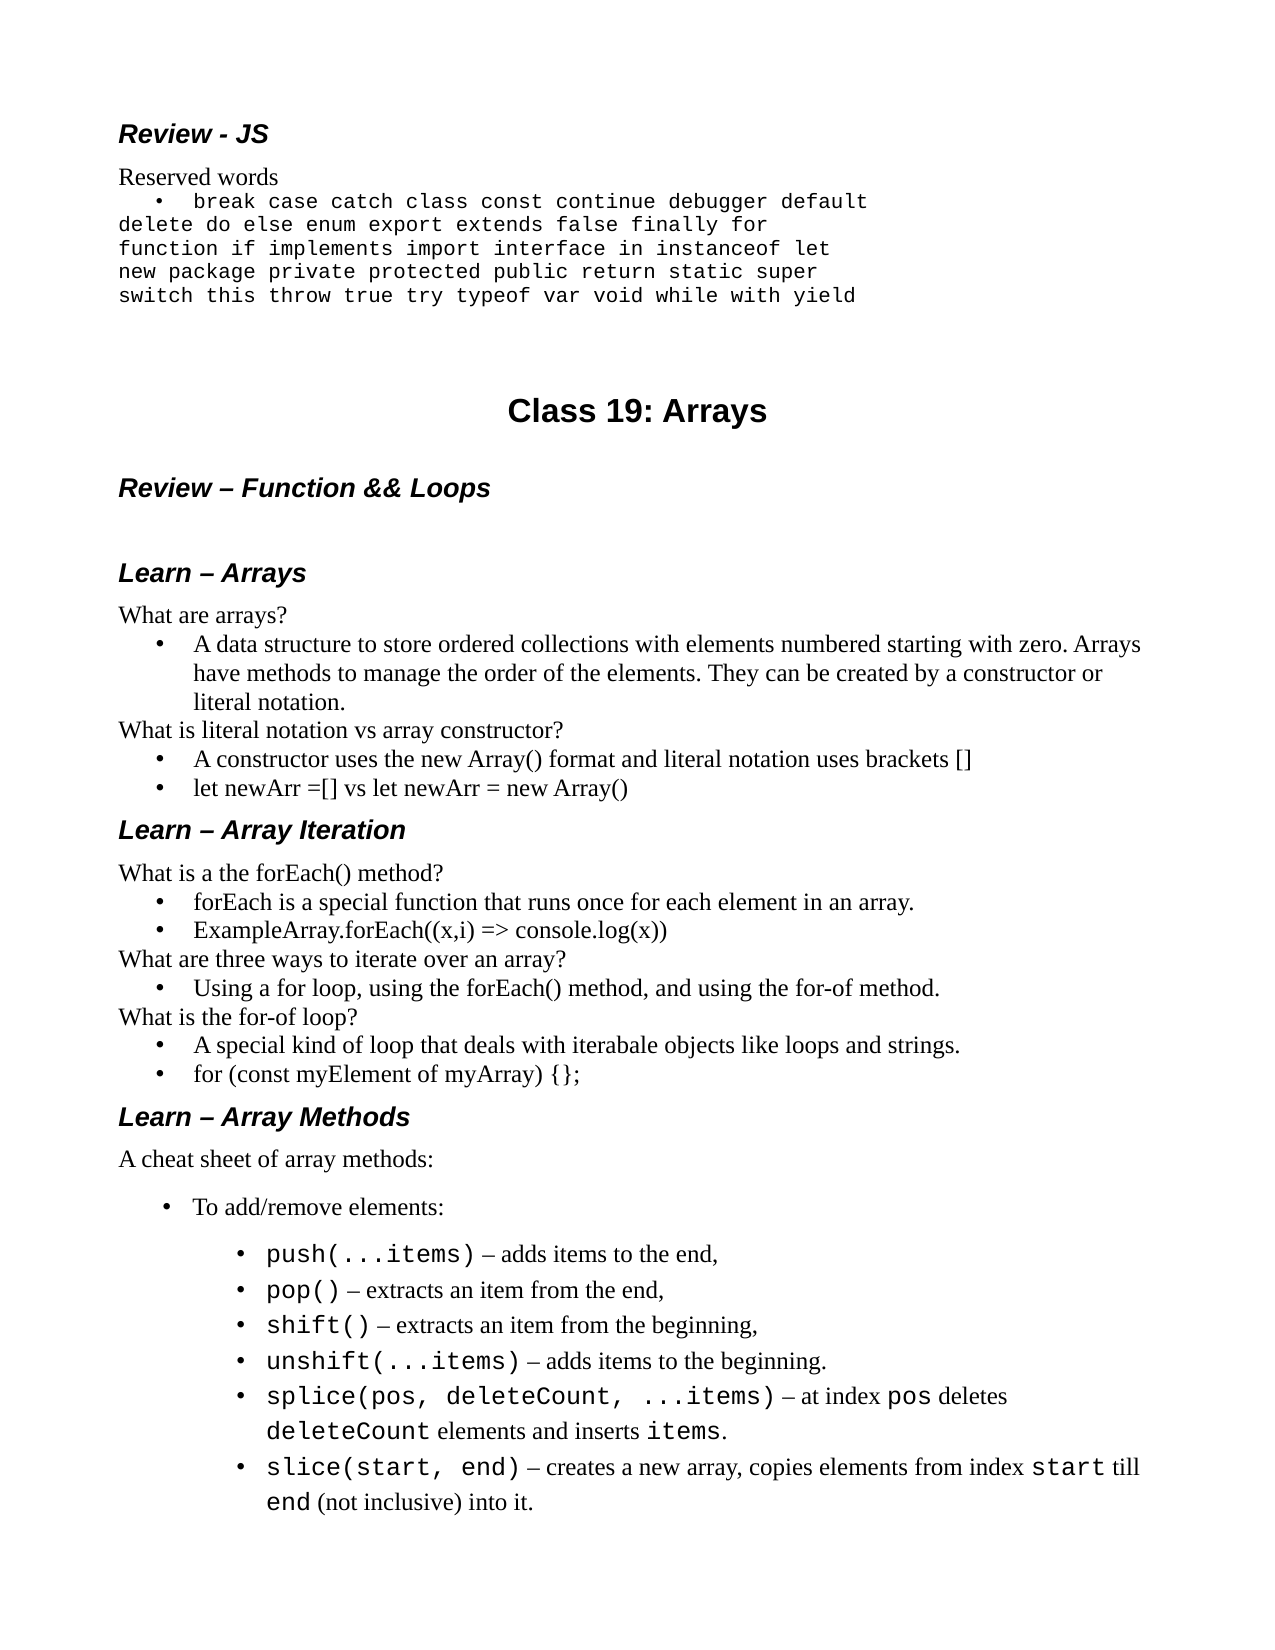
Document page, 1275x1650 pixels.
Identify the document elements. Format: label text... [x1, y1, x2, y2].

text What is a the forEach() method? [118, 858, 1157, 887]
text new package private protected public return static super [118, 262, 1157, 285]
text What are arrays? [118, 601, 1157, 629]
text Reserved words [118, 162, 1157, 191]
text A cheat sheet of array methods: [118, 1144, 1157, 1173]
list push(...items) – adds items to the end, [236, 1239, 1157, 1270]
list ExampleArray.forEach((x,i) => console.log(x)) [156, 916, 1157, 944]
text What are three ways to iterate over an array? [118, 944, 1157, 973]
list A constructor uses the new Array() format and literal notation uses brackets [] [156, 744, 1157, 773]
list A data structure to store ordered collections with elements numbered starting with zero. Arrays have methods to manage the order of the elements. They can be created by a constructor or literal notation. [156, 629, 1157, 716]
text delete do else enum export extends false finally for [118, 214, 1157, 238]
subtitle Review – Function && Loops [118, 472, 1157, 503]
subtitle Learn – Array Methods [118, 1101, 1157, 1132]
list let newArr =[] vs let newArr = new Array() [156, 773, 1157, 802]
list shift() – extracts an item from the beginning, [236, 1310, 1157, 1341]
list splice(pos, deleteCount, ...items) – at index pos deletes deleteCount elements and inserts items. [236, 1381, 1157, 1447]
list Using a for loop, using the forEach() method, and using the for-of method. [156, 973, 1157, 1002]
subtitle Learn – Arrays [118, 557, 1157, 588]
list A special kind of loop that deals with iterabale objects like loops and strings. [156, 1031, 1157, 1059]
list unshift(...items) – adds items to the beginning. [236, 1346, 1157, 1377]
text What is literal notation vs array constructor? [118, 716, 1157, 744]
list break case catch class const continue debugger default [156, 191, 1157, 214]
subtitle Class 19: Arrays [118, 391, 1157, 430]
list for (const myElement of myArray) {}; [156, 1059, 1157, 1088]
text function if implements import interface in instanceof let [118, 238, 1157, 262]
subtitle Learn – Array Iteration [118, 814, 1157, 846]
list forEach is a special function that runs once for each element in an array. [156, 887, 1157, 916]
list To add/remove elements: [162, 1192, 1157, 1221]
list pop() – extracts an item from the end, [236, 1275, 1157, 1306]
list slice(start, end) – creates a new array, copies elements from index start till end (not inclusive) into it. [236, 1452, 1157, 1518]
text What is the for-of loop? [118, 1002, 1157, 1031]
subtitle Review - JS [118, 118, 1157, 149]
text switch this throw true try typeof var void while with yield [118, 285, 1157, 309]
